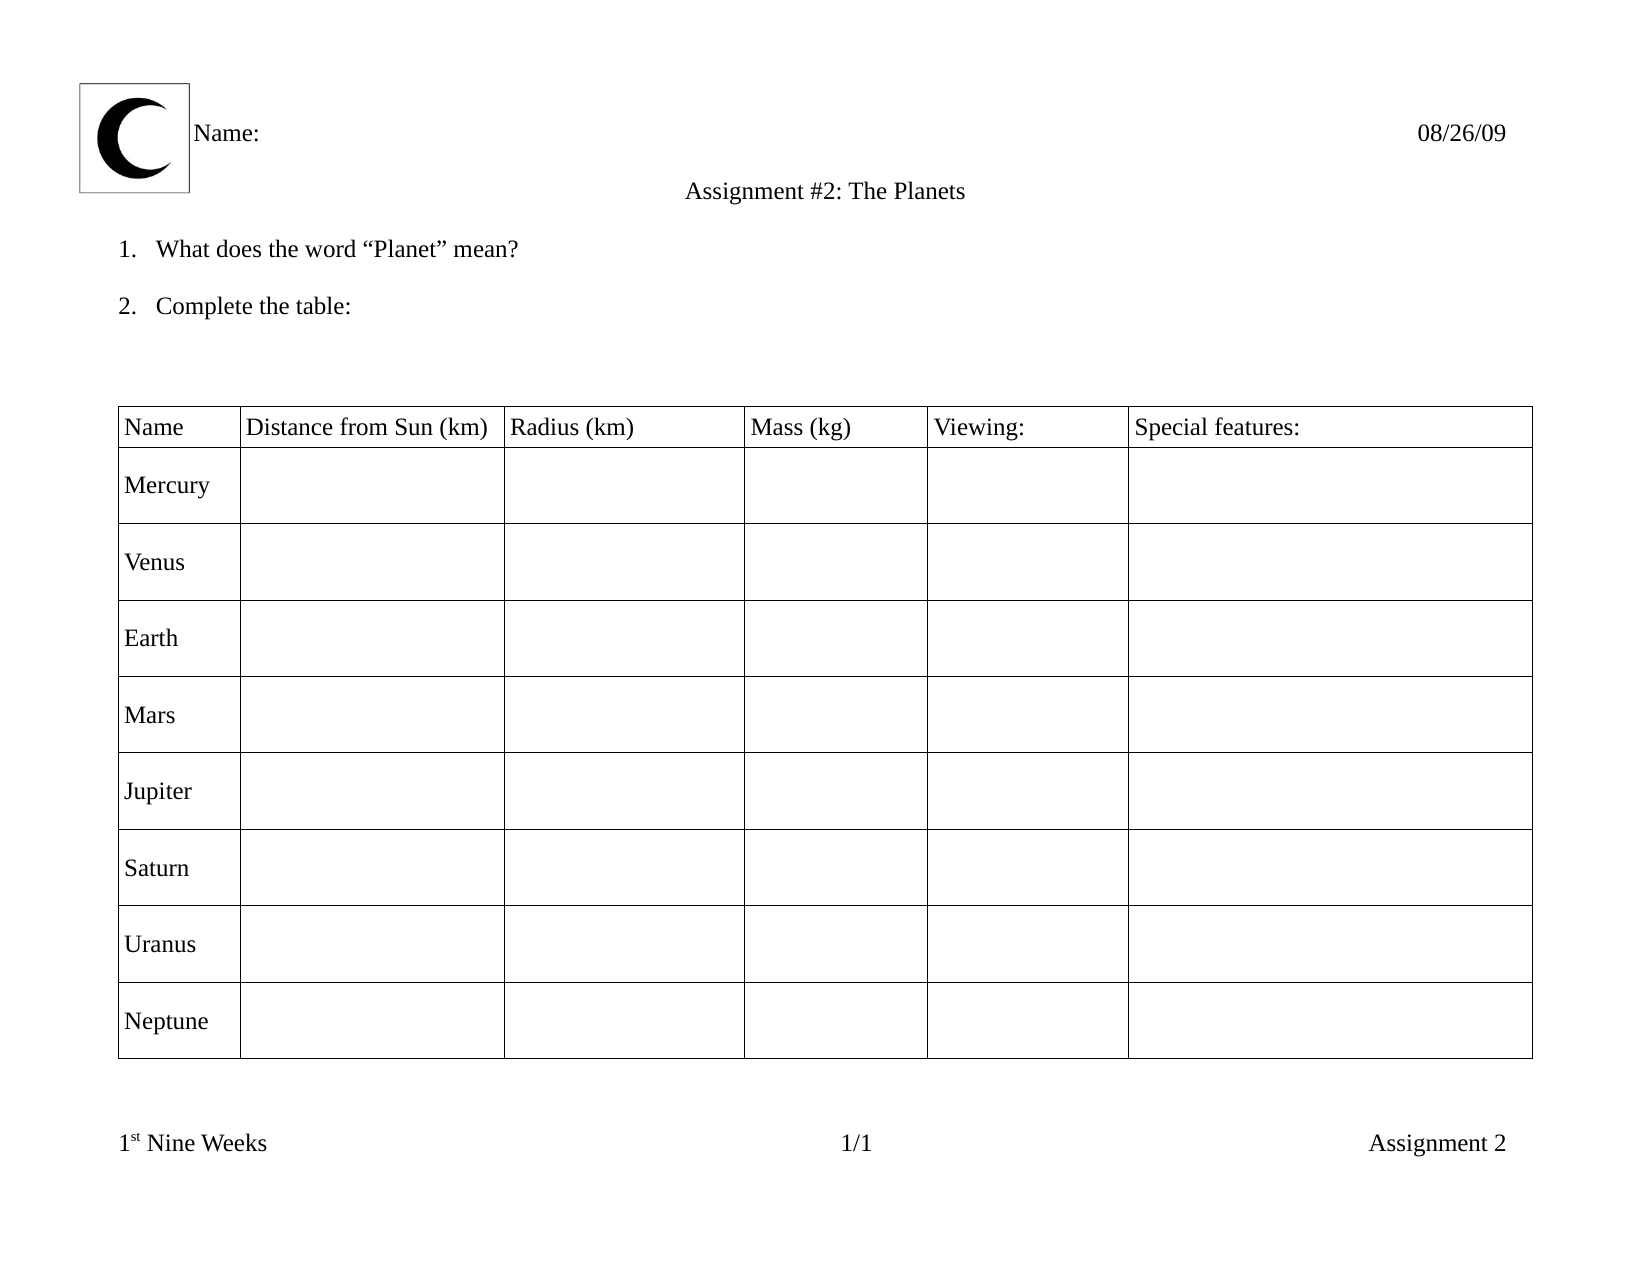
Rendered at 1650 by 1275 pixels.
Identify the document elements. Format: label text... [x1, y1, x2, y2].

table_cell [928, 906, 1128, 982]
table_header Name [119, 407, 240, 447]
table_cell [1129, 677, 1532, 752]
table_cell [241, 830, 504, 905]
table_cell [928, 983, 1128, 1058]
table_cell [1129, 753, 1532, 829]
table_cell [505, 906, 744, 982]
table_cell Neptune [119, 983, 240, 1058]
table_cell Saturn [119, 830, 240, 905]
table_cell [745, 753, 927, 829]
table_cell Earth [119, 601, 240, 676]
table_cell [928, 677, 1128, 752]
table_cell [928, 524, 1128, 599]
table_cell [1129, 601, 1532, 676]
table_header Radius (km) [505, 407, 744, 447]
table_cell [241, 906, 504, 982]
table_header Viewing: [928, 407, 1128, 447]
table_cell [745, 677, 927, 752]
table_header Distance from Sun (km) [241, 407, 504, 447]
table_cell [241, 448, 504, 523]
list What does the word “Planet” mean? [118, 234, 1532, 263]
table_cell [241, 753, 504, 829]
list Complete the table: [118, 291, 1532, 320]
table_cell [505, 983, 744, 1058]
table_cell [505, 601, 744, 676]
table_cell [928, 601, 1128, 676]
table_cell Jupiter [119, 753, 240, 829]
table_cell [745, 830, 927, 905]
picture [77, 81, 191, 194]
table_cell [505, 830, 744, 905]
table_header Special features: [1129, 407, 1532, 447]
table_cell [1129, 448, 1532, 523]
table_cell [241, 677, 504, 752]
text Assignment #2: The Planets [118, 176, 1532, 205]
table_cell Uranus [119, 906, 240, 982]
table_cell [928, 830, 1128, 905]
table_cell [505, 753, 744, 829]
table_cell [745, 983, 927, 1058]
table_cell [745, 448, 927, 523]
table_cell [241, 983, 504, 1058]
table_cell [1129, 830, 1532, 905]
table_cell Mars [119, 677, 240, 752]
table_cell [505, 524, 744, 599]
table_cell [745, 906, 927, 982]
table_cell [928, 448, 1128, 523]
table_cell [1129, 906, 1532, 982]
table_cell [505, 677, 744, 752]
table_cell [241, 524, 504, 599]
table_header Mass (kg) [745, 407, 927, 447]
table_cell [1129, 524, 1532, 599]
table_cell [745, 601, 927, 676]
table_cell Venus [119, 524, 240, 599]
table_cell [505, 448, 744, 523]
table_cell [1129, 983, 1532, 1058]
table_cell [928, 753, 1128, 829]
table_cell [241, 601, 504, 676]
table_cell [745, 524, 927, 599]
table_cell Mercury [119, 448, 240, 523]
